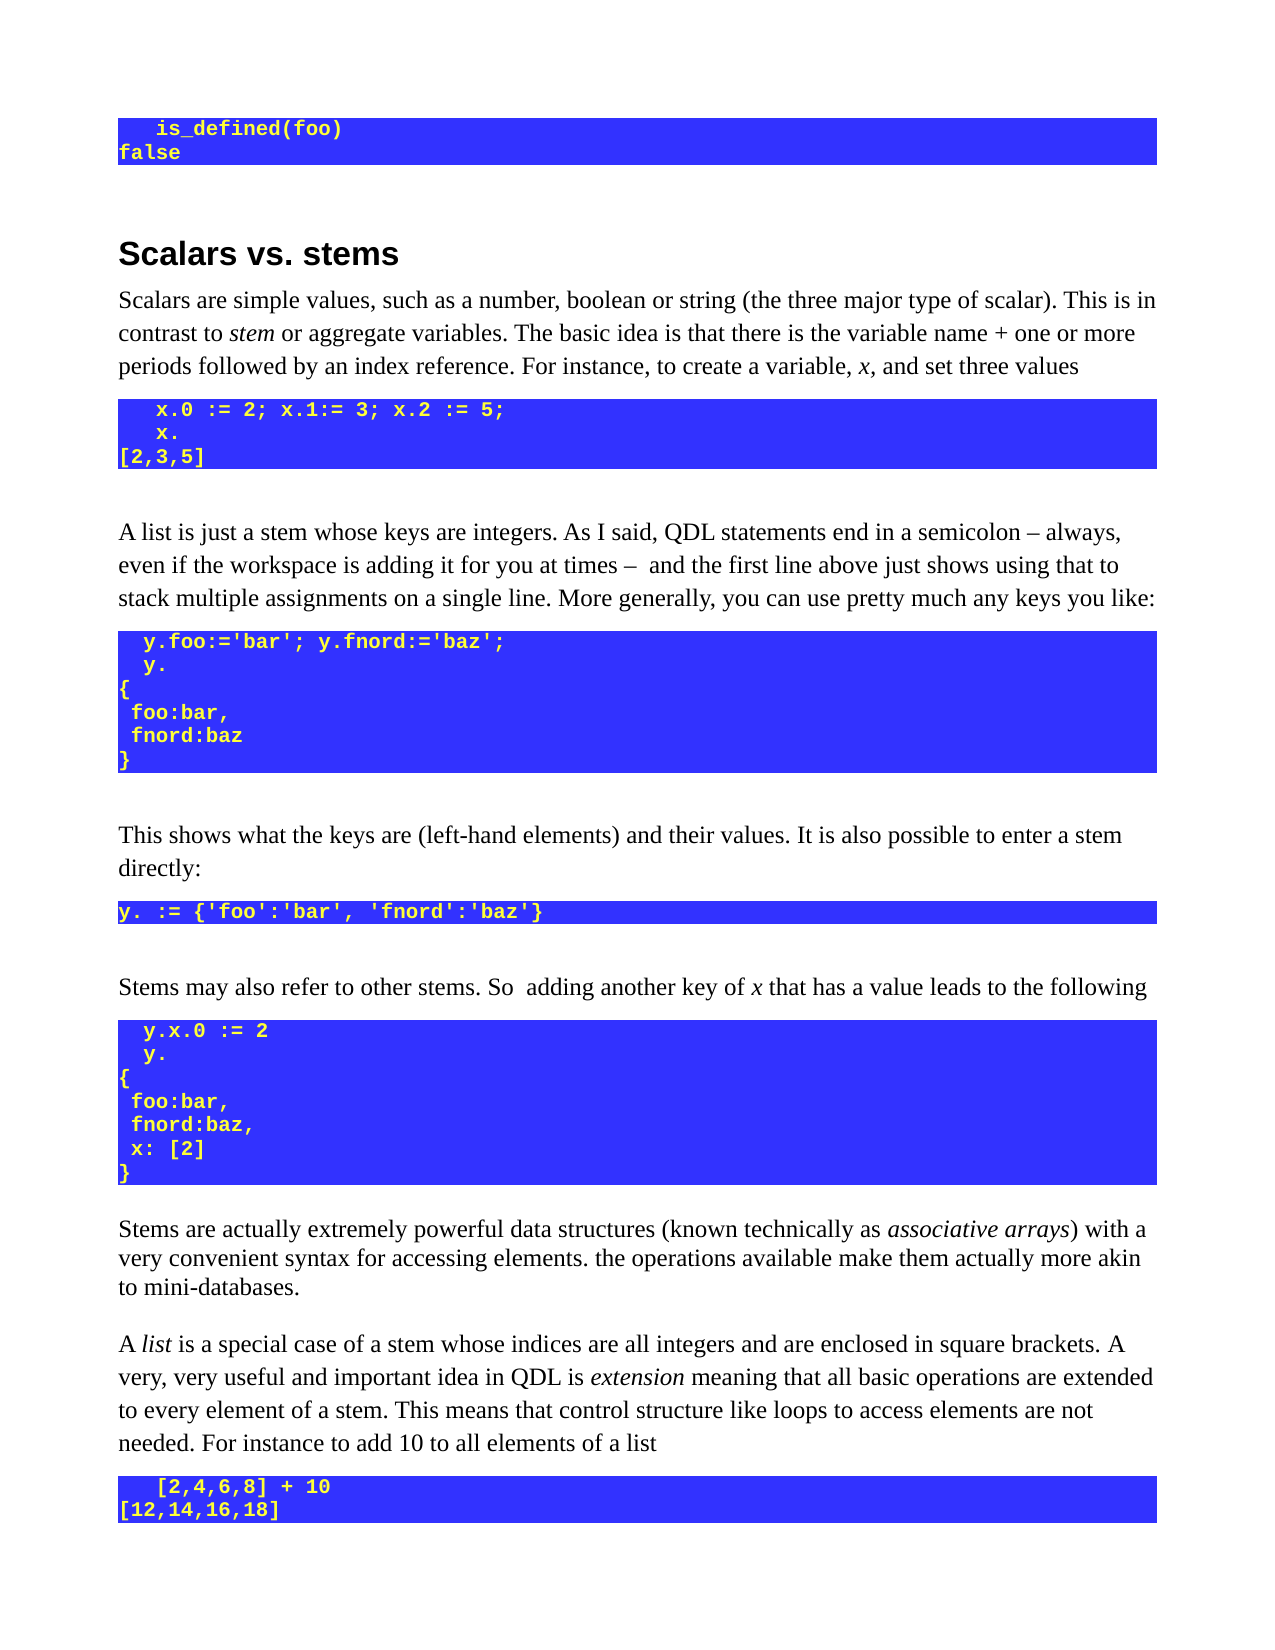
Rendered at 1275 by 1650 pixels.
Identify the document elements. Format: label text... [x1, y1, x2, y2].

text x.0 := 2; x.1:= 3; x.2 := 5; [118, 399, 1157, 422]
text [12,14,16,18] [118, 1499, 1157, 1523]
text y. [118, 1043, 1157, 1067]
text foo:bar, [118, 702, 1157, 725]
text false [118, 142, 1157, 165]
text fnord:baz, [118, 1114, 1157, 1138]
text y.x.0 := 2 [118, 1020, 1157, 1043]
text { [118, 1067, 1157, 1091]
text y.foo:='bar'; y.fnord:='baz'; [118, 631, 1157, 654]
text foo:bar, [118, 1091, 1157, 1114]
text fnord:baz [118, 725, 1157, 749]
text { [118, 678, 1157, 702]
text [2,4,6,8] + 10 [118, 1476, 1157, 1499]
text [2,3,5] [118, 446, 1157, 469]
text A list is a special case of a stem whose indices are all integers and are enclosed in square brackets. A very, very useful and important idea in QDL is extension meaning that all basic operations are extended to every element of a stem. This means that control structure like loops to access elements are not needed. For instance to add 10 to all elements of a list [118, 1329, 1157, 1457]
text } [118, 1162, 1157, 1185]
text y. := {'foo':'bar', 'fnord':'baz'} [118, 901, 1157, 924]
text y. [118, 654, 1157, 678]
text } [118, 749, 1157, 773]
text Scalars are simple values, such as a number, boolean or string (the three major type of scalar). This is in contrast to stem or aggregate variables. The basic idea is that there is the variable name + one or more periods followed by an index reference. For instance, to create a variable, x, and set three values [118, 285, 1157, 380]
text Stems may also refer to other stems. So adding another key of x that has a value leads to the following [118, 972, 1157, 1001]
text is_defined(foo) [118, 118, 1157, 142]
text This shows what the keys are (left-hand elements) and their values. It is also possible to enter a stem directly: [118, 820, 1157, 882]
text A list is just a stem whose keys are integers. As I said, QDL statements end in a semicolon – always, even if the workspace is adding it for you at times – and the first line above just shows using that to stack multiple assignments on a single line. More generally, you can use pretty much any keys you like: [118, 517, 1157, 612]
text Stems are actually extremely powerful data structures (known technically as associative arrays) with a very convenient syntax for accessing elements. the operations available make them actually more akin to mini-databases. [118, 1214, 1157, 1300]
subtitle Scalars vs. stems [118, 234, 1157, 272]
text x. [118, 422, 1157, 446]
text x: [2] [118, 1138, 1157, 1162]
